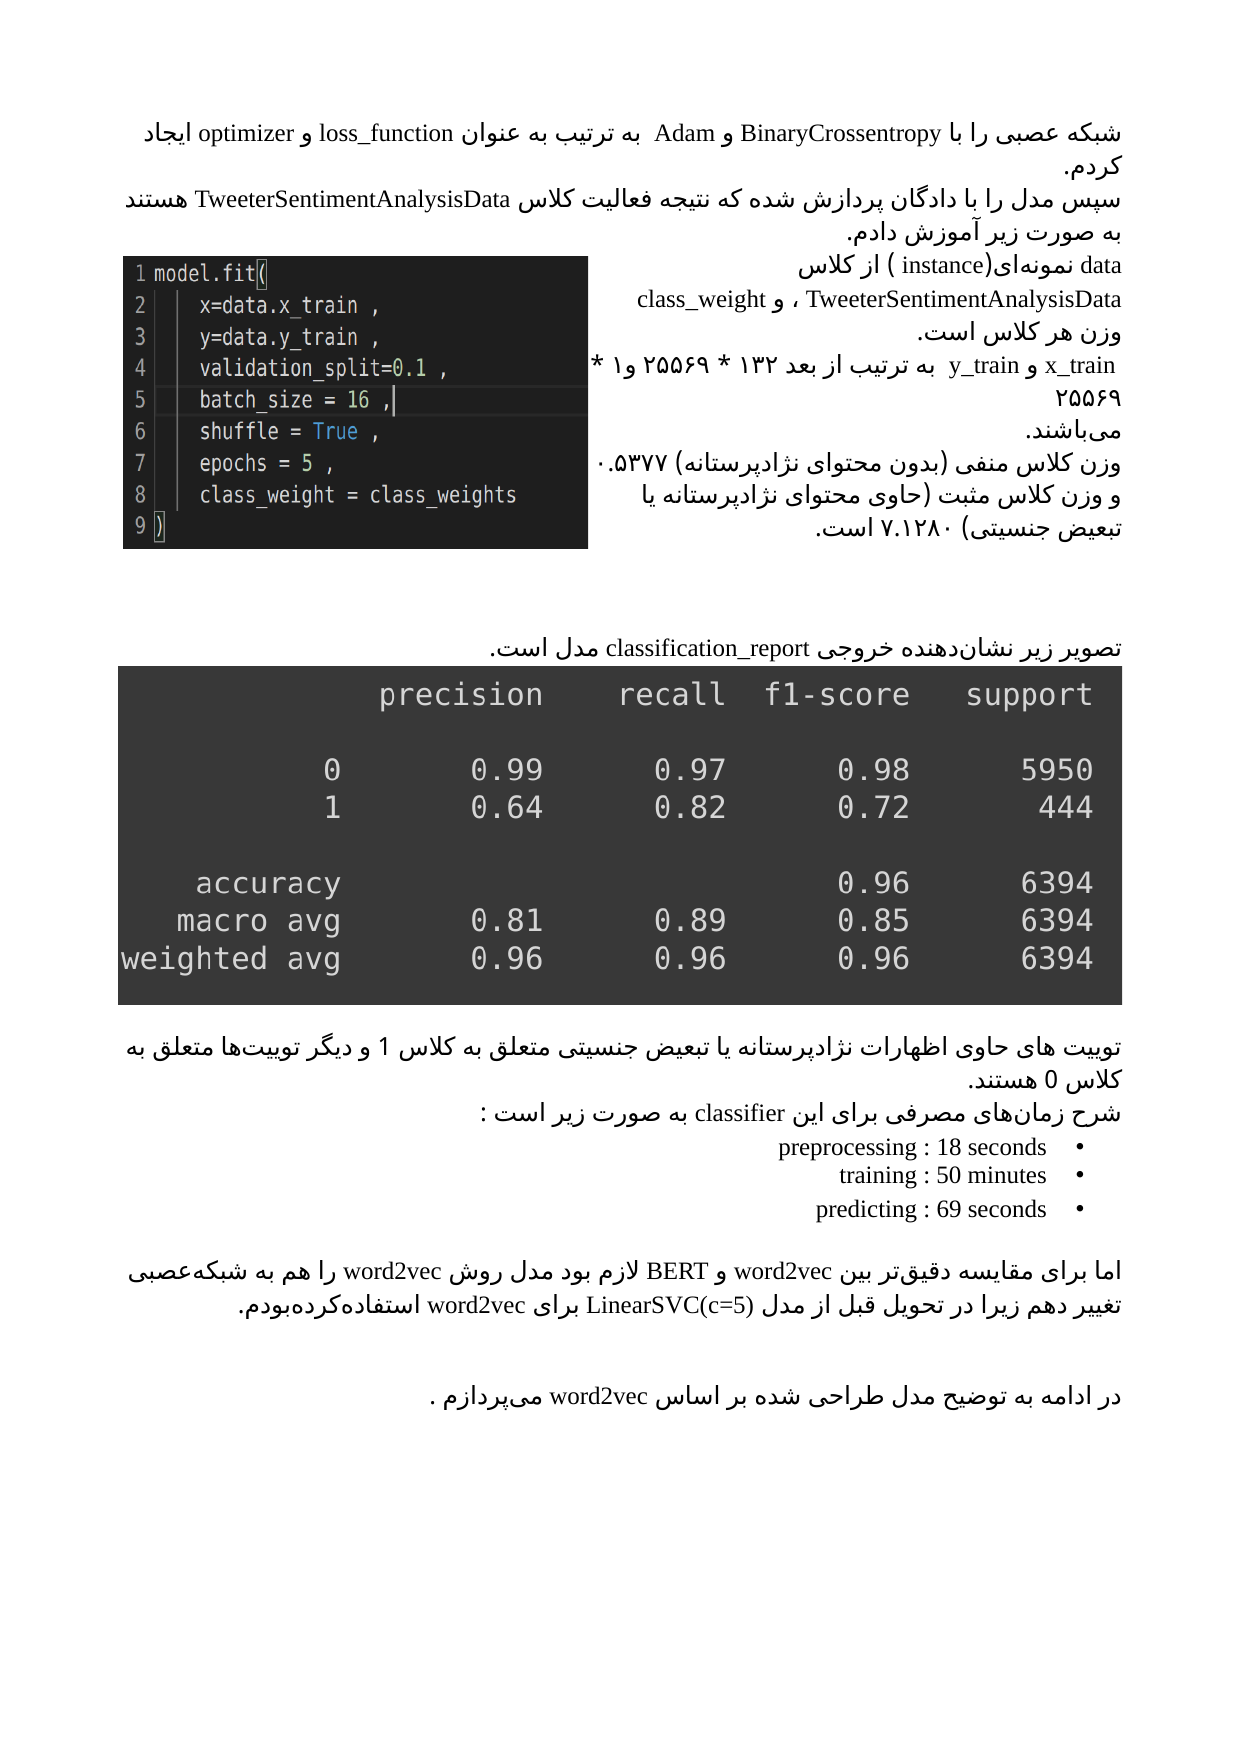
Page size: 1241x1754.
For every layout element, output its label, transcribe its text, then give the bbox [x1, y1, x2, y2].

list predicting : 69 seconds [118, 1194, 1084, 1228]
text data نمونه‌ای(instance ) از کلاس TweeterSentimentAnalysisData ، و class_weight وزن هر کلاس است. [118, 250, 1122, 350]
list preprocessing : 18 seconds [118, 1132, 1084, 1161]
picture [118, 666, 1123, 1005]
text می‌باشند. [589, 416, 1122, 449]
picture [123, 256, 589, 549]
text شبکه عصبی را با BinaryCrossentropy و Adam به ترتیب به عنوان loss_function و optimizer ایجاد کردم. [118, 118, 1122, 184]
text توییت های حاوی اظهارات نژادپرستانه یا تبعیض جنسیتی متعلق به کلاس 1 و دیگر توییت‌ها متعلق به کلاس 0 هستند. [118, 1033, 1122, 1098]
text سپس مدل را با دادگان پردازش شده که نتیجه فعالیت کلاس TweeterSentimentAnalysisData هستند به صورت زیر آموزش دادم. [118, 184, 1122, 250]
text x_train و y_train به ترتیب از بعد ۱۳۲ * ۲۵۵۶۹ و۱ *۲۵۵۶۹ [589, 350, 1122, 416]
text وزن کلاس منفی (بدون محتوای نژادپرستانه) ۰.۵۳۷۷ و وزن کلاس مثبت (حاوی محتوای نژادپرستانه یا تبعیض جنسیتی) ۷.۱۲۸۰ است. [589, 449, 1122, 547]
text تصویر زیر نشان‌دهنده خروجی classification_report مدل است. [118, 633, 1122, 666]
text شرح زمان‌های مصرفی برای این classifier به صورت زیر است : [118, 1098, 1122, 1132]
list training : 50 minutes [118, 1161, 1084, 1194]
text در ادامه به توضیح مدل طراحی شده بر اساس word2vec می‌پردازم . [118, 1381, 1122, 1414]
text اما برای مقایسه دقیق‌تر بین word2vec و BERT لازم بود مدل روش word2vec را هم به شبکه‌عصبی تغییر دهم زیرا در تحویل قبل از مدل LinearSVC(c=5) برای word2vec استفاده‌کرده‌بودم. [118, 1256, 1122, 1323]
